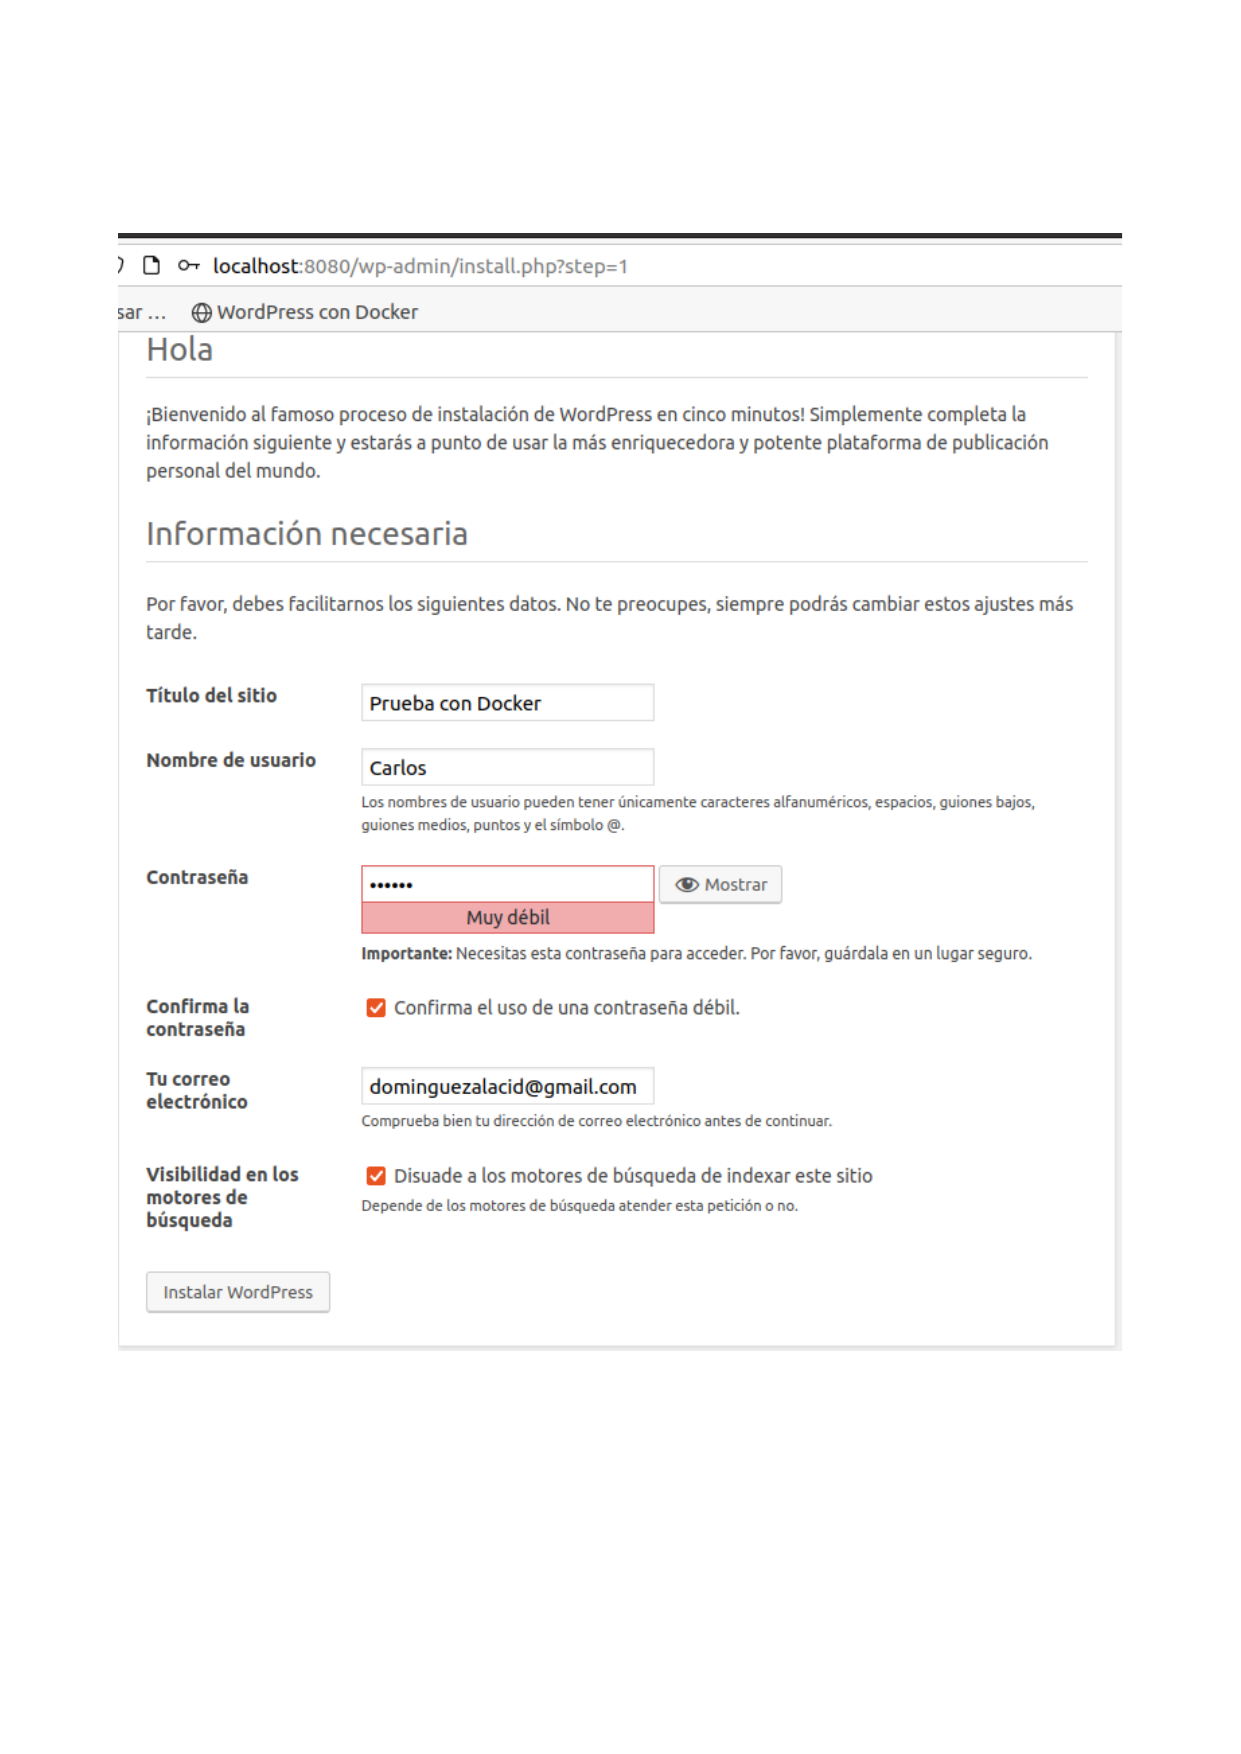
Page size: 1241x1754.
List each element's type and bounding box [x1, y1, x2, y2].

picture [118, 233, 1123, 1351]
